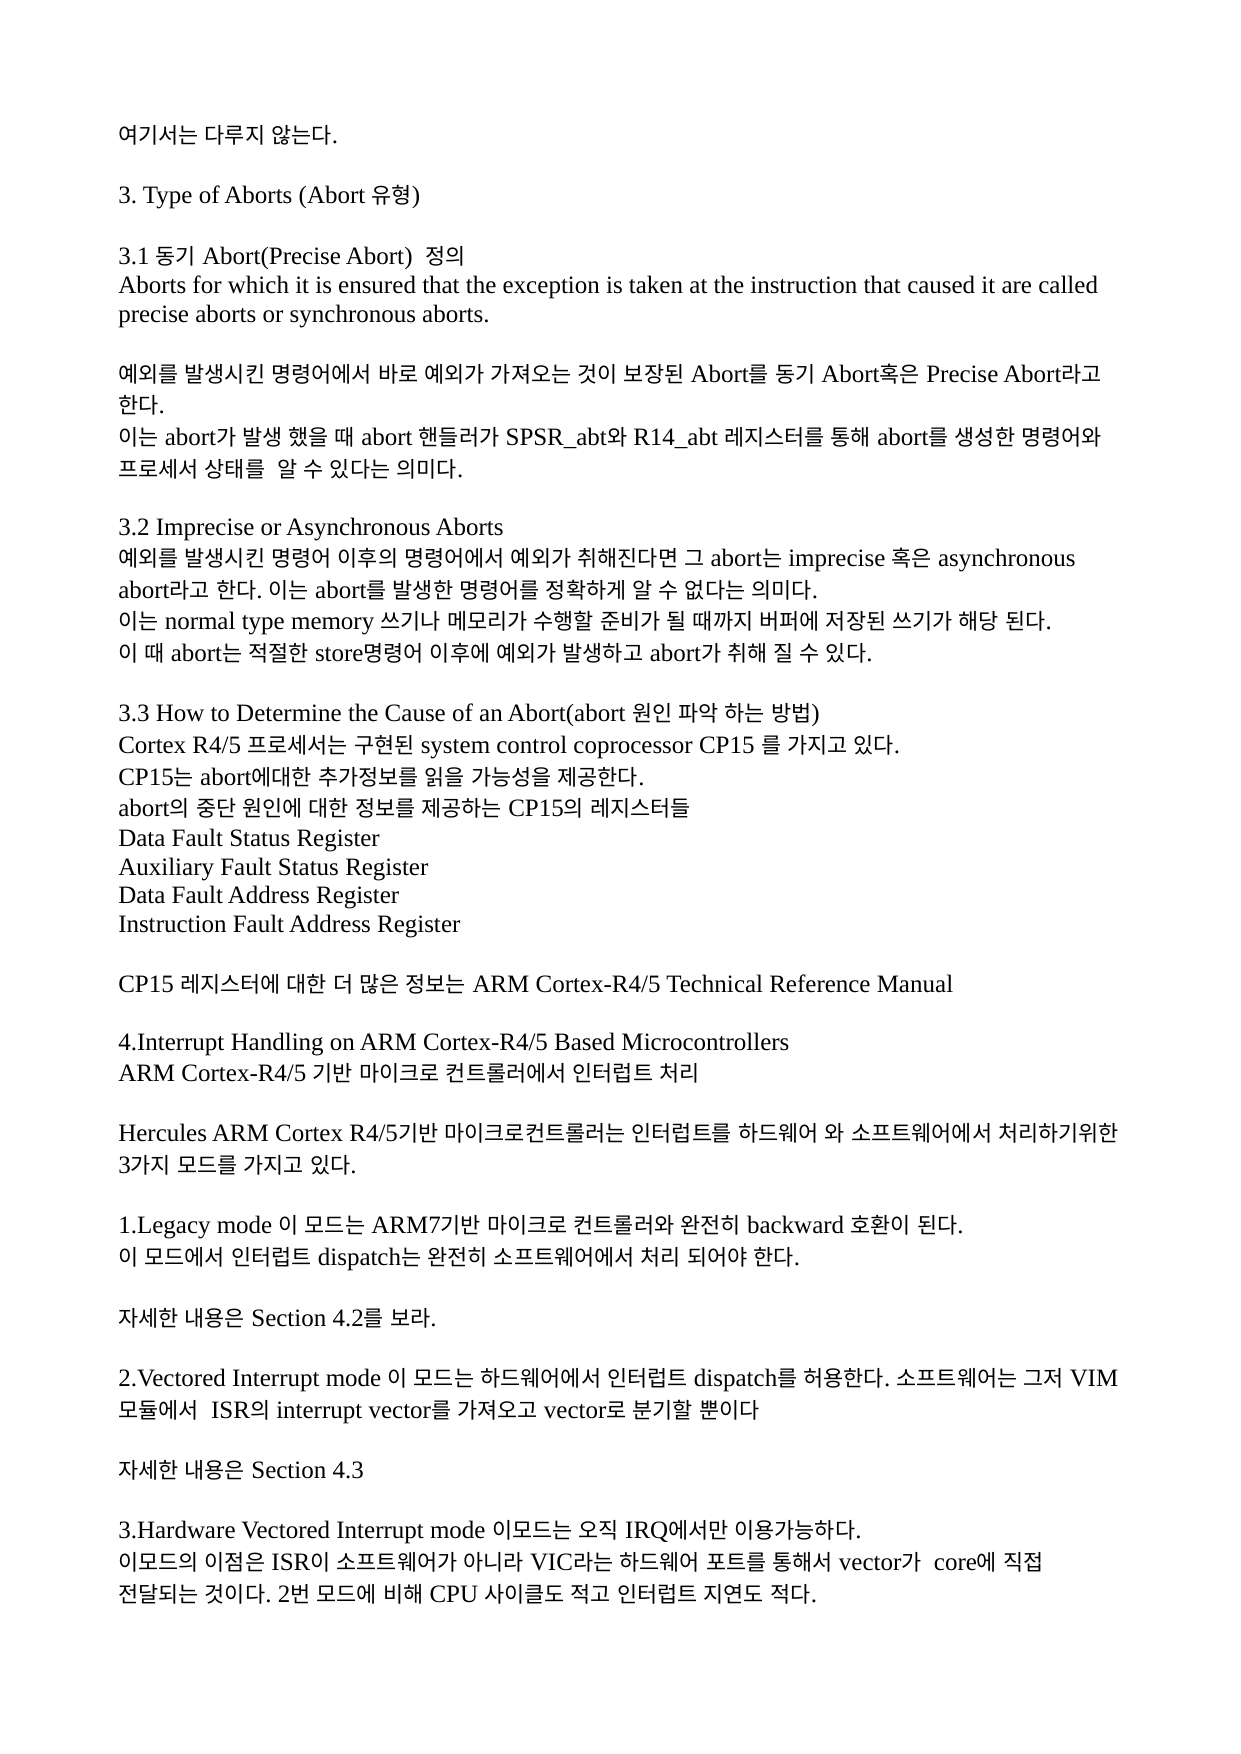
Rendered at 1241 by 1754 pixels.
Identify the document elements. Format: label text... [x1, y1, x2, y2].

text 여기서는 다루지 않는다. [118, 118, 1122, 150]
text 자세한 내용은 Section 4.3 [118, 1453, 1122, 1485]
text 3.1 동기 Abort(Precise Abort) 정의 [118, 239, 1122, 271]
text Aborts for which it is ensured that the exception is taken at the instruction that caused it are called precise aborts or synchronous aborts. [118, 271, 1122, 328]
text 3. Type of Aborts (Abort 유형) [118, 178, 1122, 210]
text abort의 중단 원인에 대한 정보를 제공하는 CP15의 레지스터들 [118, 791, 1122, 823]
text Data Fault Status Register [118, 823, 1122, 852]
text 자세한 내용은 Section 4.2를 보라. [118, 1301, 1122, 1332]
text 예외를 발생시킨 명령어에서 바로 예외가 가져오는 것이 보장된 Abort를 동기 Abort혹은 Precise Abort라고 한다. [118, 357, 1122, 420]
text 이는 normal type memory 쓰기나 메모리가 수행할 준비가 될 때까지 버퍼에 저장된 쓰기가 해당 된다. [118, 604, 1122, 636]
text 2.Vectored Interrupt mode 이 모드는 하드웨어에서 인터럽트 dispatch를 허용한다. 소프트웨어는 그저 VIM 모듈에서 ISR의 interrupt vector를 가져오고 vector로 분기할 뿐이다 [118, 1361, 1122, 1424]
text 3.2 Imprecise or Asynchronous Aborts [118, 512, 1122, 541]
text 4.Interrupt Handling on ARM Cortex-R4/5 Based Microcontrollers [118, 1027, 1122, 1056]
text CP15는 abort에대한 추가정보를 읽을 가능성을 제공한다. [118, 760, 1122, 791]
text Data Fault Address Register [118, 881, 1122, 909]
text 1.Legacy mode 이 모드는 ARM7기반 마이크로 컨트롤러와 완전히 backward 호환이 된다. [118, 1208, 1122, 1240]
text 이모드의 이점은 ISR이 소프트웨어가 아니라 VIC라는 하드웨어 포트를 통해서 vector가 core에 직접 전달되는 것이다. 2번 모드에 비해 CPU 사이클도 적고 인터럽트 지연도 적다. [118, 1545, 1122, 1608]
text ARM Cortex-R4/5 기반 마이크로 컨트롤러에서 인터럽트 처리 [118, 1056, 1122, 1088]
text 3.3 How to Determine the Cause of an Abort(abort 원인 파악 하는 방법) [118, 696, 1122, 728]
text Instruction Fault Address Register [118, 909, 1122, 938]
text Cortex R4/5 프로세서는 구현된 system control coprocessor CP15 를 가지고 있다. [118, 728, 1122, 760]
text 이 때 abort는 적절한 store명령어 이후에 예외가 발생하고 abort가 취해 질 수 있다. [118, 636, 1122, 668]
text Hercules ARM Cortex R4/5기반 마이크로컨트롤러는 인터럽트를 하드웨어 와 소프트웨어에서 처리하기위한 3가지 모드를 가지고 있다. [118, 1116, 1122, 1180]
text CP15 레지스터에 대한 더 많은 정보는 ARM Cortex-R4/5 Technical Reference Manual [118, 967, 1122, 998]
text 예외를 발생시킨 명령어 이후의 명령어에서 예외가 취해진다면 그 abort는 imprecise 혹은 asynchronous abort라고 한다. 이는 abort를 발생한 명령어를 정확하게 알 수 없다는 의미다. [118, 541, 1122, 604]
text 이는 abort가 발생 했을 때 abort 핸들러가 SPSR_abt와 R14_abt 레지스터를 통해 abort를 생성한 명령어와 프로세서 상태를 알 수 있다는 의미다. [118, 420, 1122, 483]
text 이 모드에서 인터럽트 dispatch는 완전히 소프트웨어에서 처리 되어야 한다. [118, 1240, 1122, 1272]
text 3.Hardware Vectored Interrupt mode 이모드는 오직 IRQ에서만 이용가능하다. [118, 1513, 1122, 1545]
text Auxiliary Fault Status Register [118, 852, 1122, 881]
